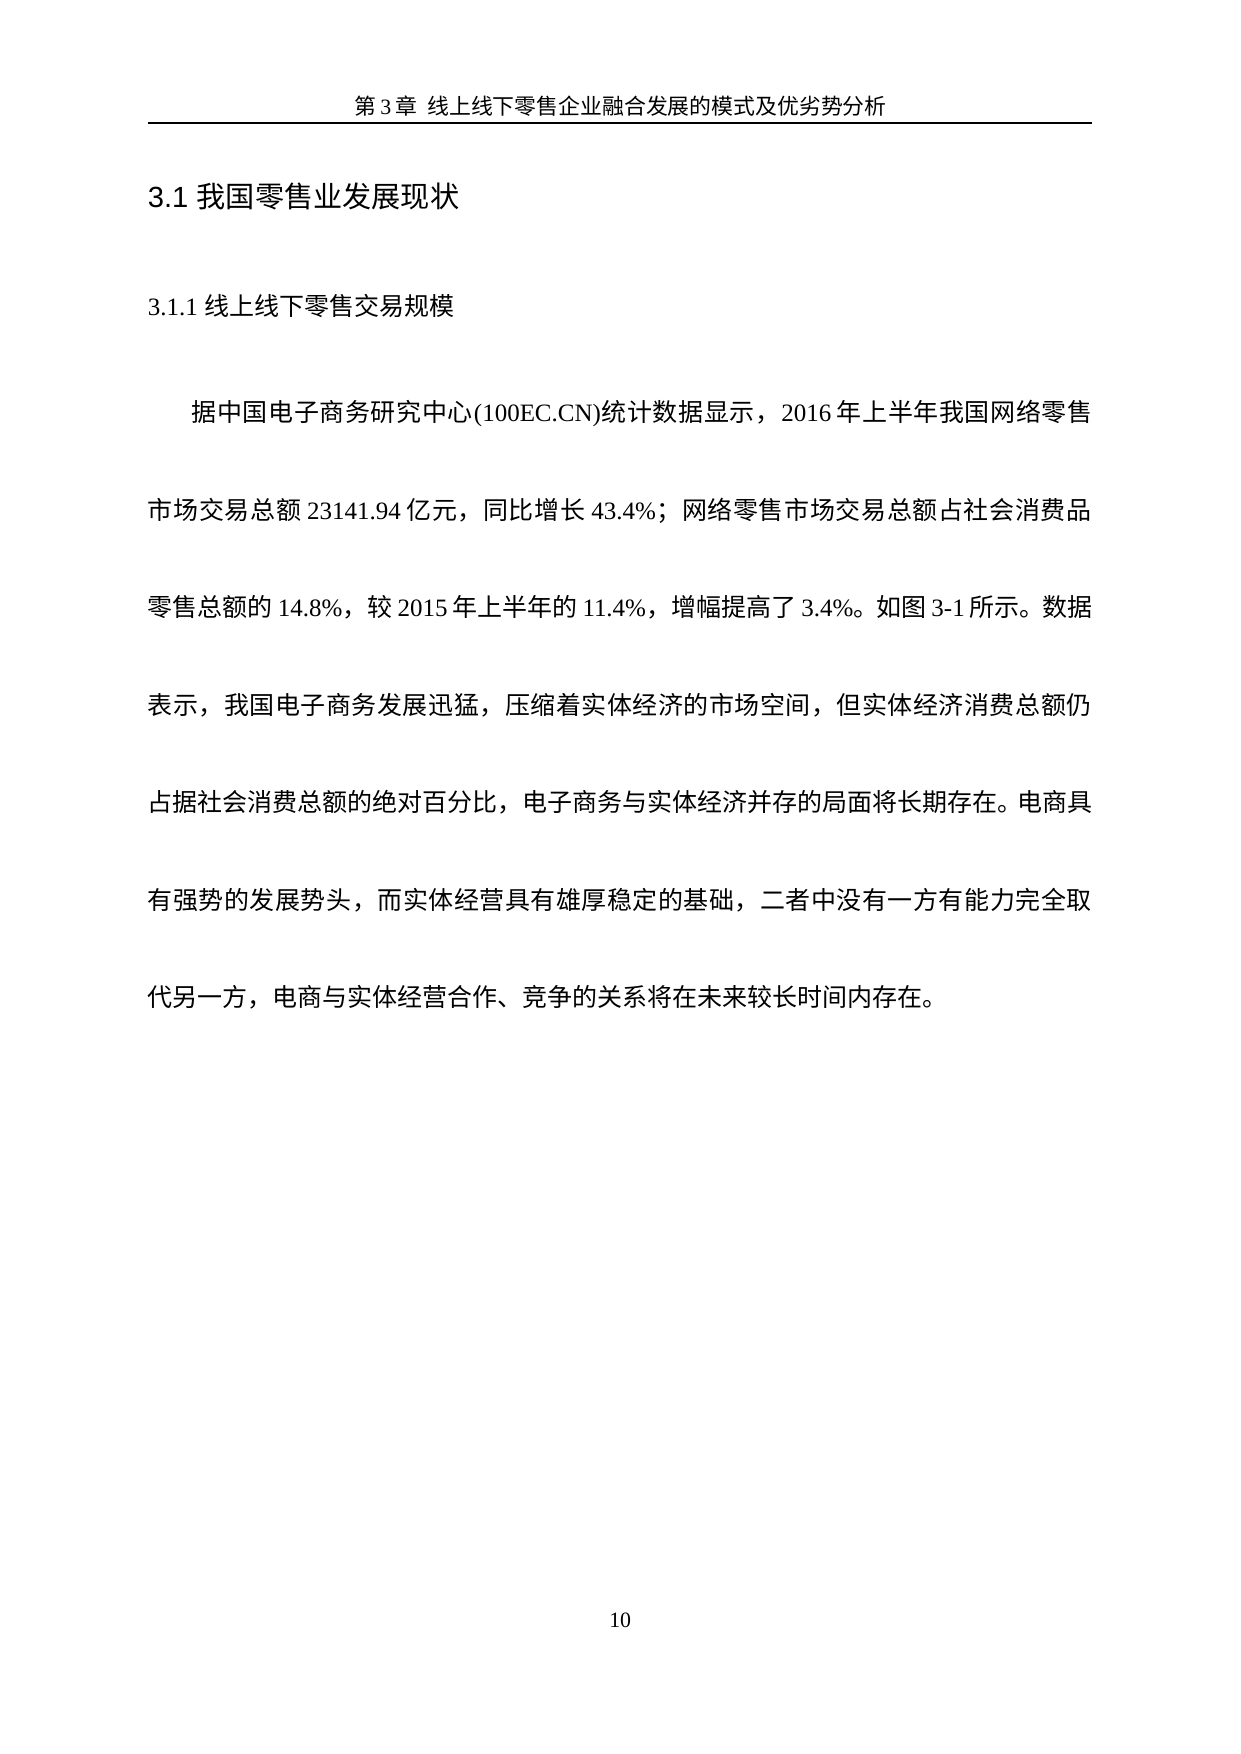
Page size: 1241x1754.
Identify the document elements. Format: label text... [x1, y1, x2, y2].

subtitle 3.1 我国零售业发展现状 [148, 162, 1092, 227]
subtitle 3.1.1 线上线下零售交易规模 [148, 272, 1092, 337]
text 据中国电子商务研究中心(100EC.CN)统计数据显示，2016年上半年我国网络零售市场交易总额23141.94亿元，同比增长43.4%；网络零售市场交易总额占社会消费品零售总额的14.8%，较2015年上半年的11.4%，增幅提高了3.4%。如图3-1所示。数据表示，我国电子商务发展迅猛，压缩着实体经济的市场空间，但实体经济消费总额仍占据社会消费总额的绝对百分比，电子商务与实体经济并存的局面将长期存在。电商具有强势的发展势头，而实体经营具有雄厚稳定的基础，二者中没有一方有能力完全取代另一方，电商与实体经营合作、竞争的关系将在未来较长时间内存在。 [148, 378, 1092, 1028]
